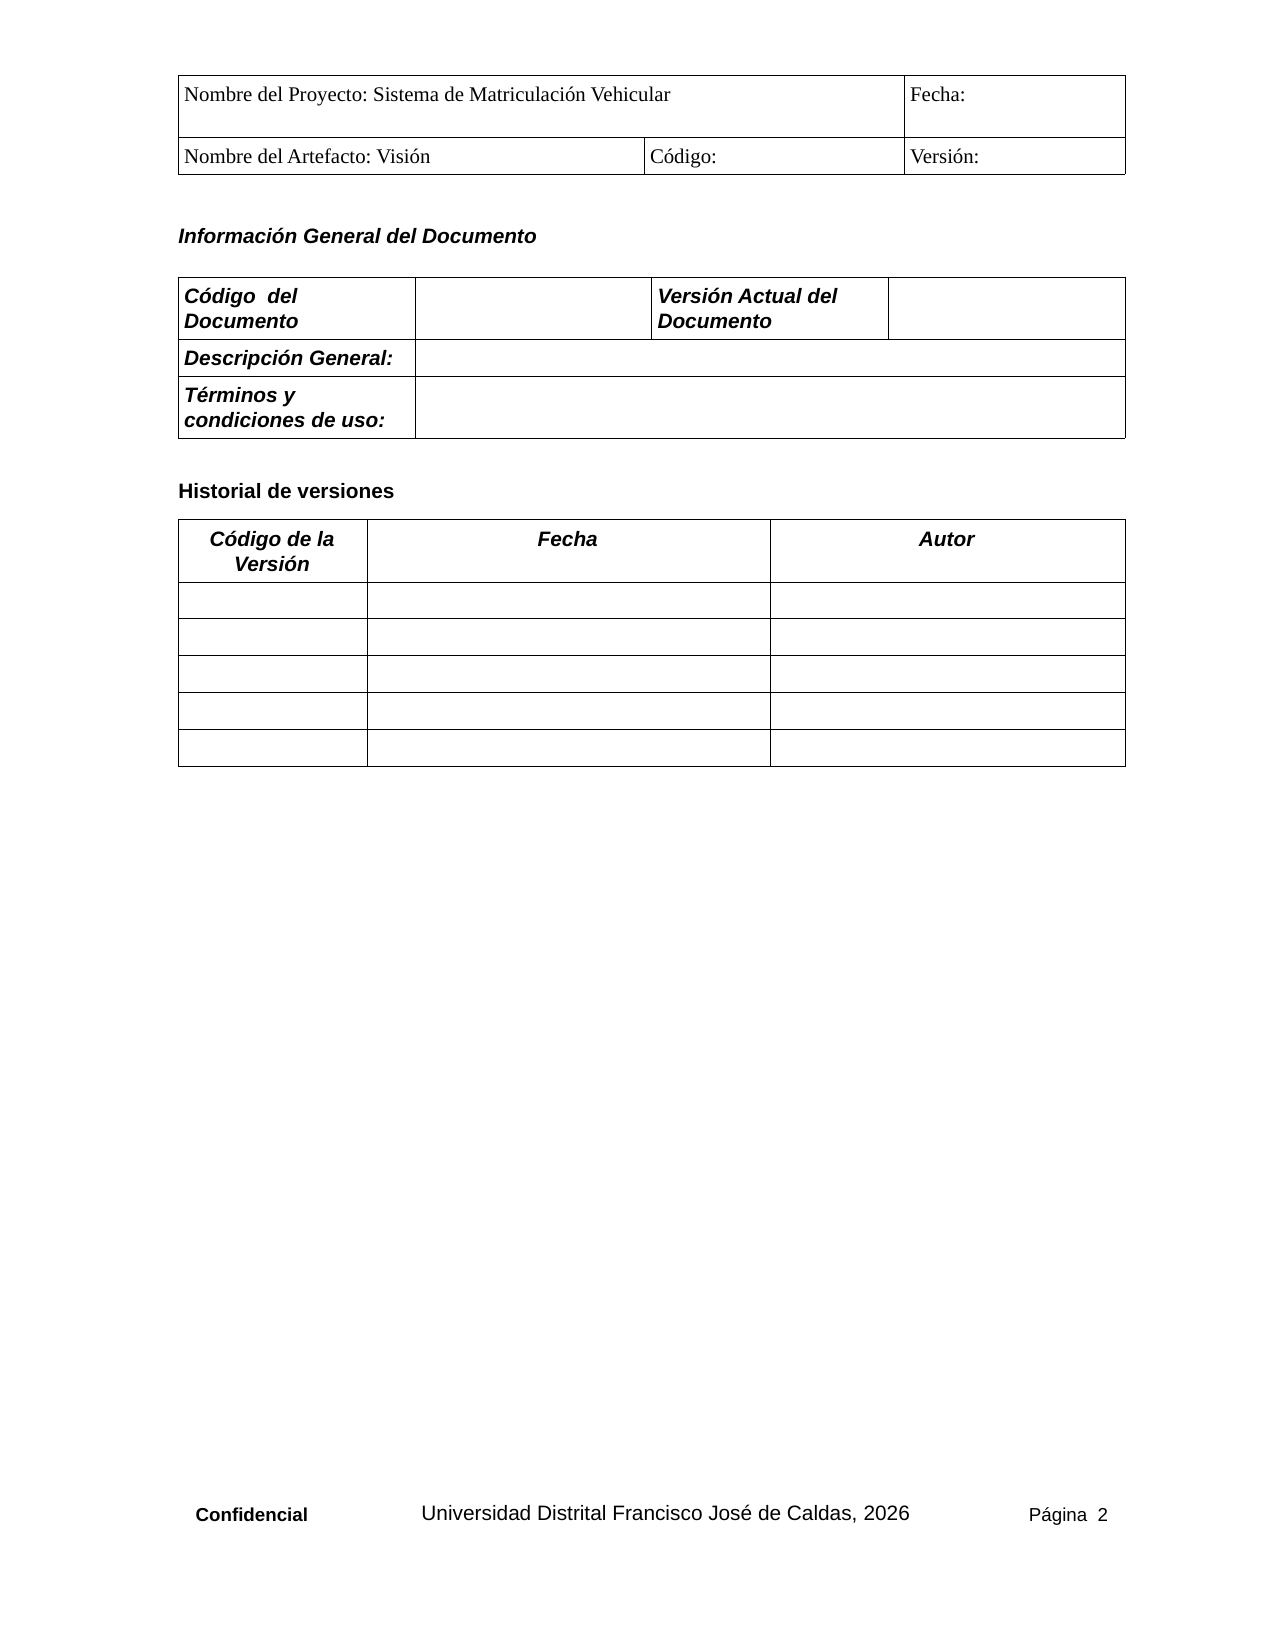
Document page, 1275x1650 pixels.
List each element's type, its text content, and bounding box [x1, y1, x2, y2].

table_cell [179, 730, 367, 766]
table_cell [771, 656, 1125, 692]
table_cell Términos y condiciones de uso: [179, 377, 415, 438]
table_cell [179, 583, 367, 618]
table_header [889, 278, 1125, 339]
table_cell [368, 693, 770, 729]
text Historial de versiones [178, 479, 1125, 503]
table_cell [416, 377, 1125, 438]
table_header Versión Actual del Documento [652, 278, 888, 339]
table_cell [179, 693, 367, 729]
table_cell [368, 656, 770, 692]
table_cell [179, 656, 367, 692]
table_cell [416, 340, 1125, 376]
table_header Código del Documento [179, 278, 415, 339]
table_cell [771, 730, 1125, 766]
table_cell [771, 583, 1125, 618]
table_header Código de la Versión [179, 520, 367, 581]
table_cell [179, 619, 367, 655]
table_cell [368, 583, 770, 618]
text Información General del Documento [178, 224, 1125, 248]
table_header Autor [771, 520, 1125, 581]
table_header [416, 278, 651, 339]
table_cell [771, 693, 1125, 729]
table_cell [771, 619, 1125, 655]
table_cell [368, 730, 770, 766]
table_cell [368, 619, 770, 655]
table_header Fecha [368, 520, 770, 581]
table_cell Descripción General: [179, 340, 415, 376]
